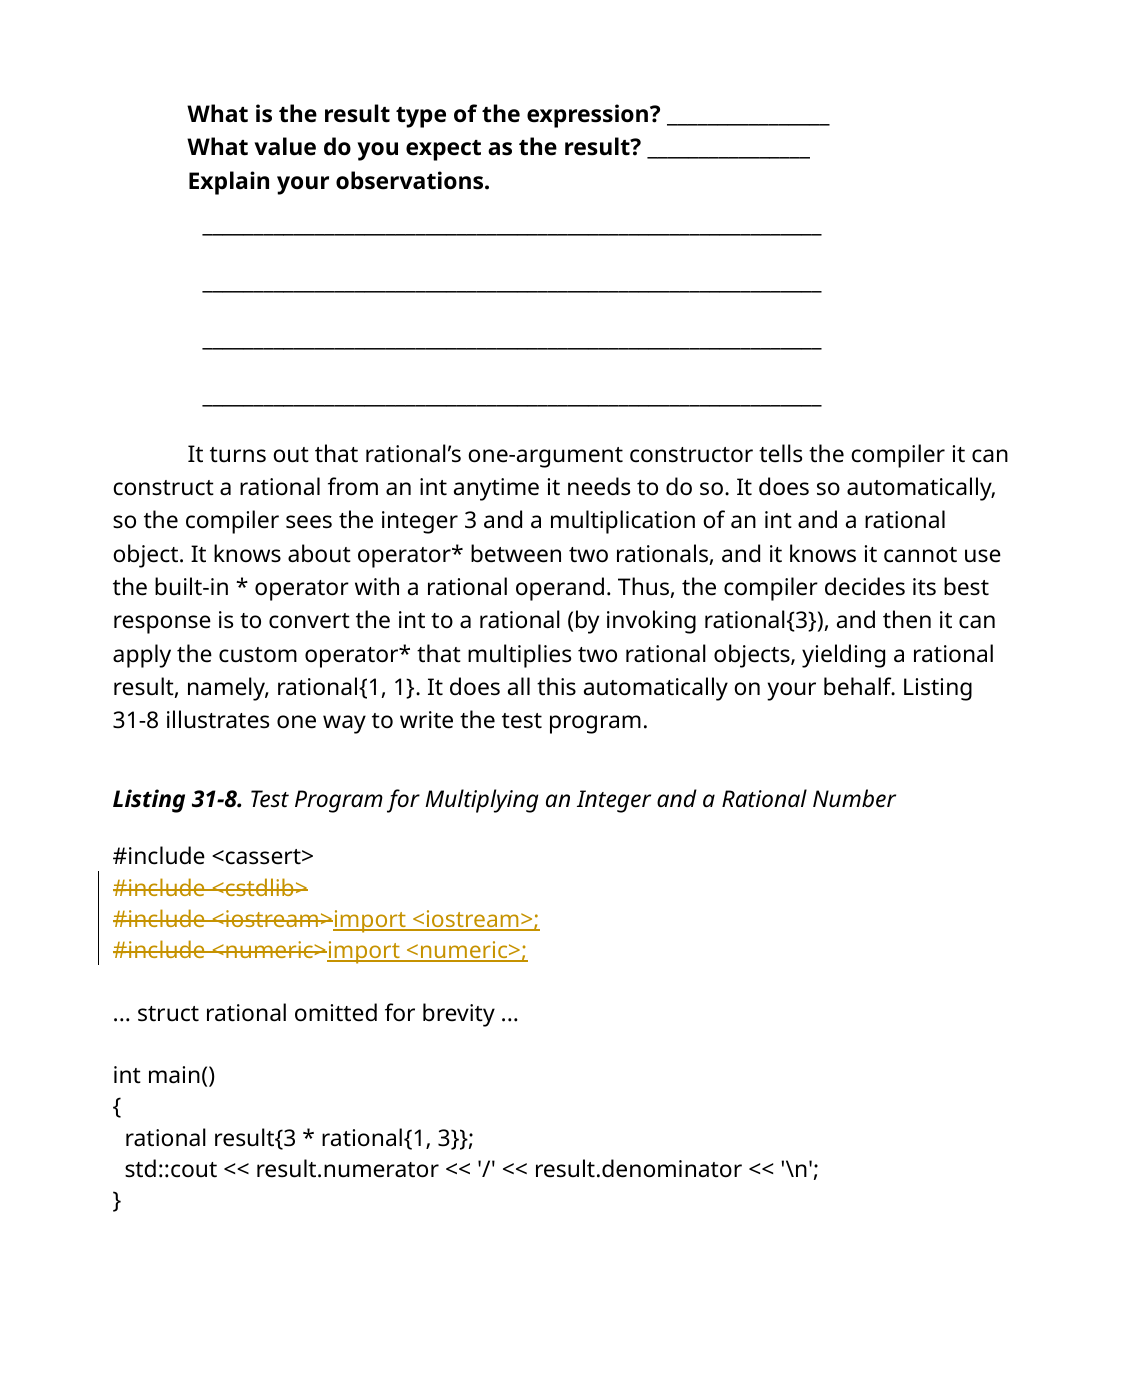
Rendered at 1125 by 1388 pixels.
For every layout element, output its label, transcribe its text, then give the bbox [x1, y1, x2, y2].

text rational result{3 * rational{1, 3}}; [112, 1121, 1012, 1153]
text std::cout << result.numerator << '/' << result.denominator << '\n'; [112, 1153, 1012, 1184]
list _____________________________________________________________ [202, 379, 1012, 410]
text { [112, 1090, 1012, 1121]
text import <iostream>; [112, 871, 1012, 934]
text #include <cassert> [112, 840, 1012, 871]
text It turns out that rational’s one-argument constructor tells the compiler it can construct a rational from an int anytime it needs to do so. It does so automatically, so the compiler sees the integer 3 and a multiplication of an int and a rational object. It knows about operator* between two rationals, and it knows it cannot use the built-in * operator with a rational operand. Thus, the compiler decides its best response is to convert the int to a rational (by invoking rational{3}), and then it can apply the custom operator* that multiplies two rational objects, yielding a rational result, namely, rational{1, 1}. It does all this automatically on your behalf. Listing 31-8 illustrates one way to write the test program. [112, 436, 1012, 736]
text What is the result type of the expression? ________________ [112, 96, 1012, 129]
text import <numeric>; [112, 934, 1012, 965]
text int main() [112, 1059, 1012, 1090]
text Explain your observations. [112, 163, 1012, 196]
list _____________________________________________________________ [202, 322, 1012, 353]
text What value do you expect as the result? ________________ [112, 129, 1012, 163]
text } [112, 1184, 1012, 1215]
list _____________________________________________________________ [202, 265, 1012, 296]
text ... struct rational omitted for brevity ... [112, 996, 1012, 1028]
list _____________________________________________________________ [202, 208, 1012, 240]
text Listing 31-8. Test Program for Multiplying an Integer and a Rational Number [112, 783, 1012, 815]
